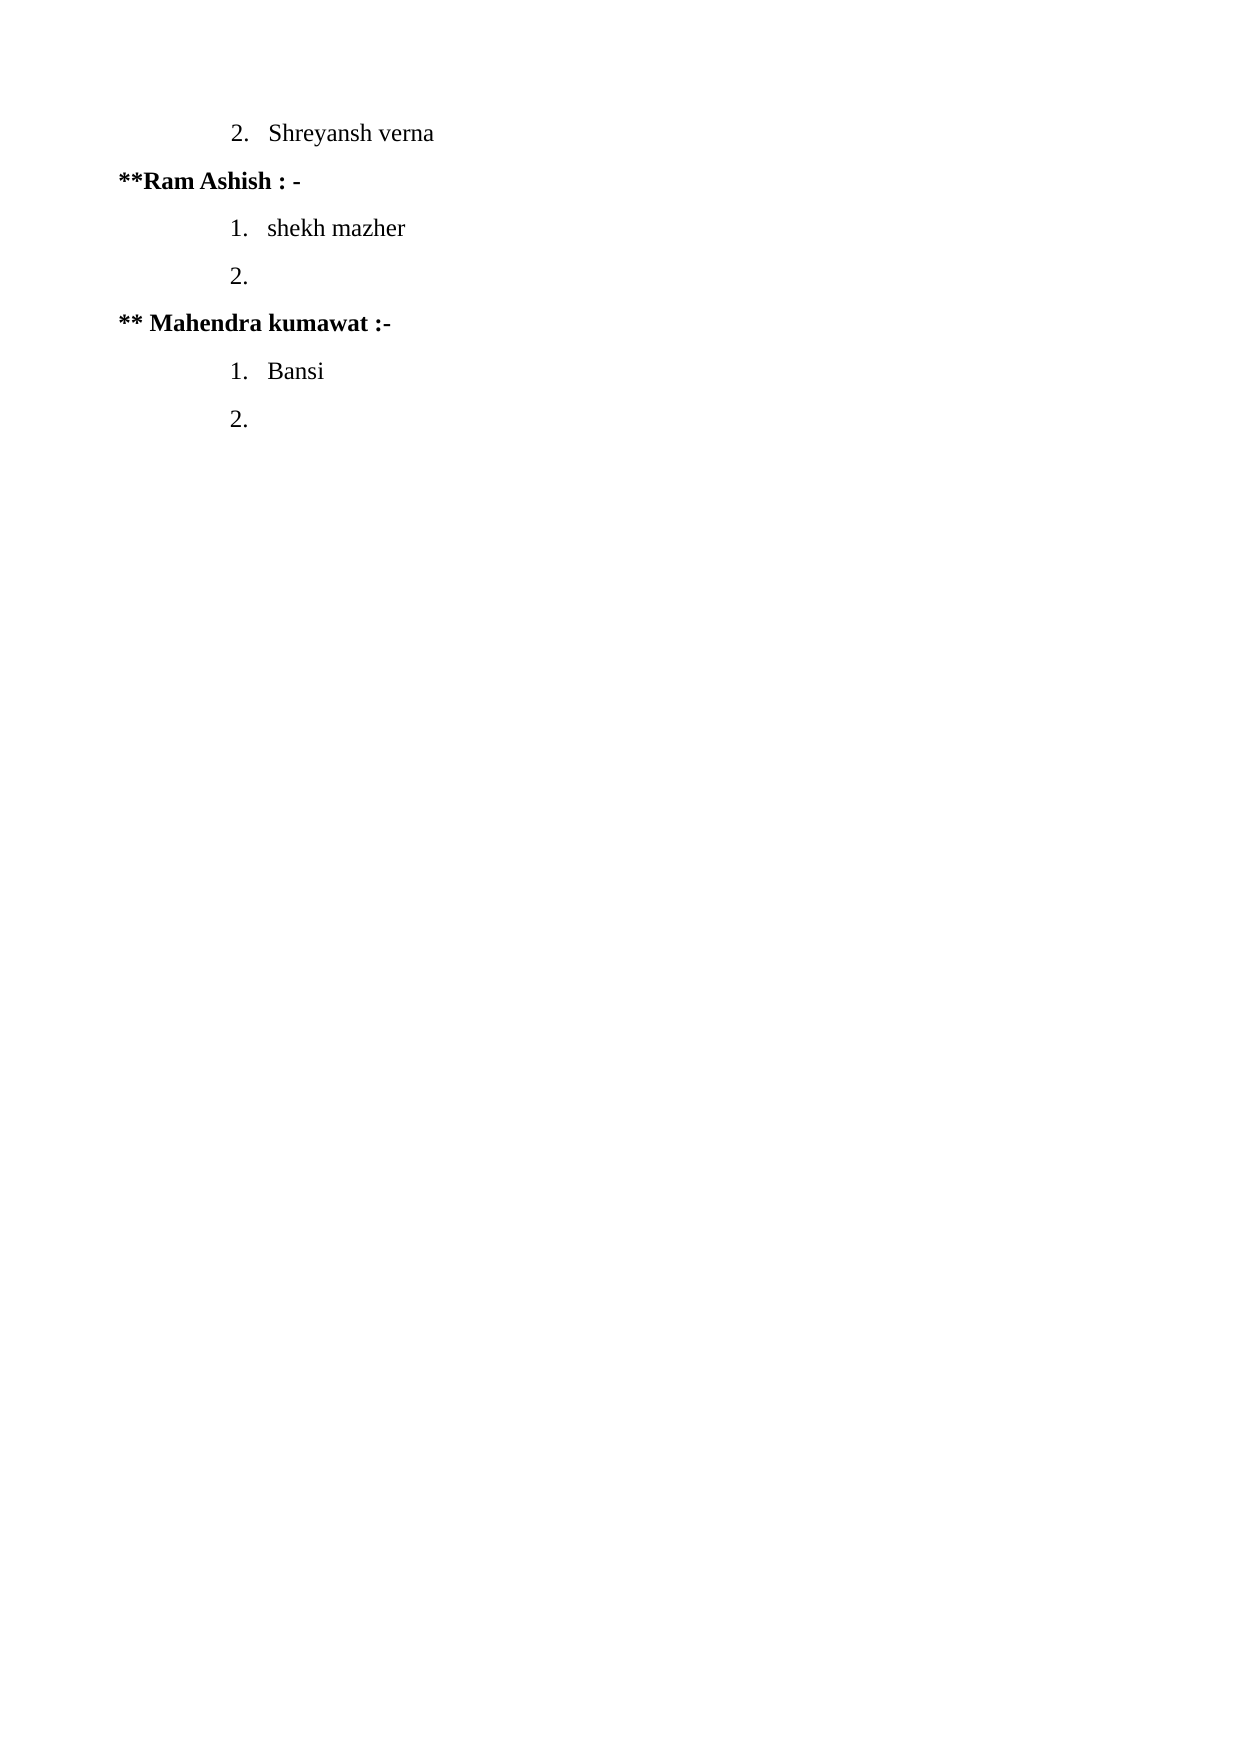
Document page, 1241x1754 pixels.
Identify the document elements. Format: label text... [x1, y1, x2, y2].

list Bansi [229, 356, 1122, 385]
list shekh mazher [229, 213, 1122, 242]
text **Ram Ashish : - [118, 166, 1122, 194]
list Shreyansh verna [231, 118, 1122, 147]
text ** Mahendra kumawat :- [118, 308, 1122, 337]
